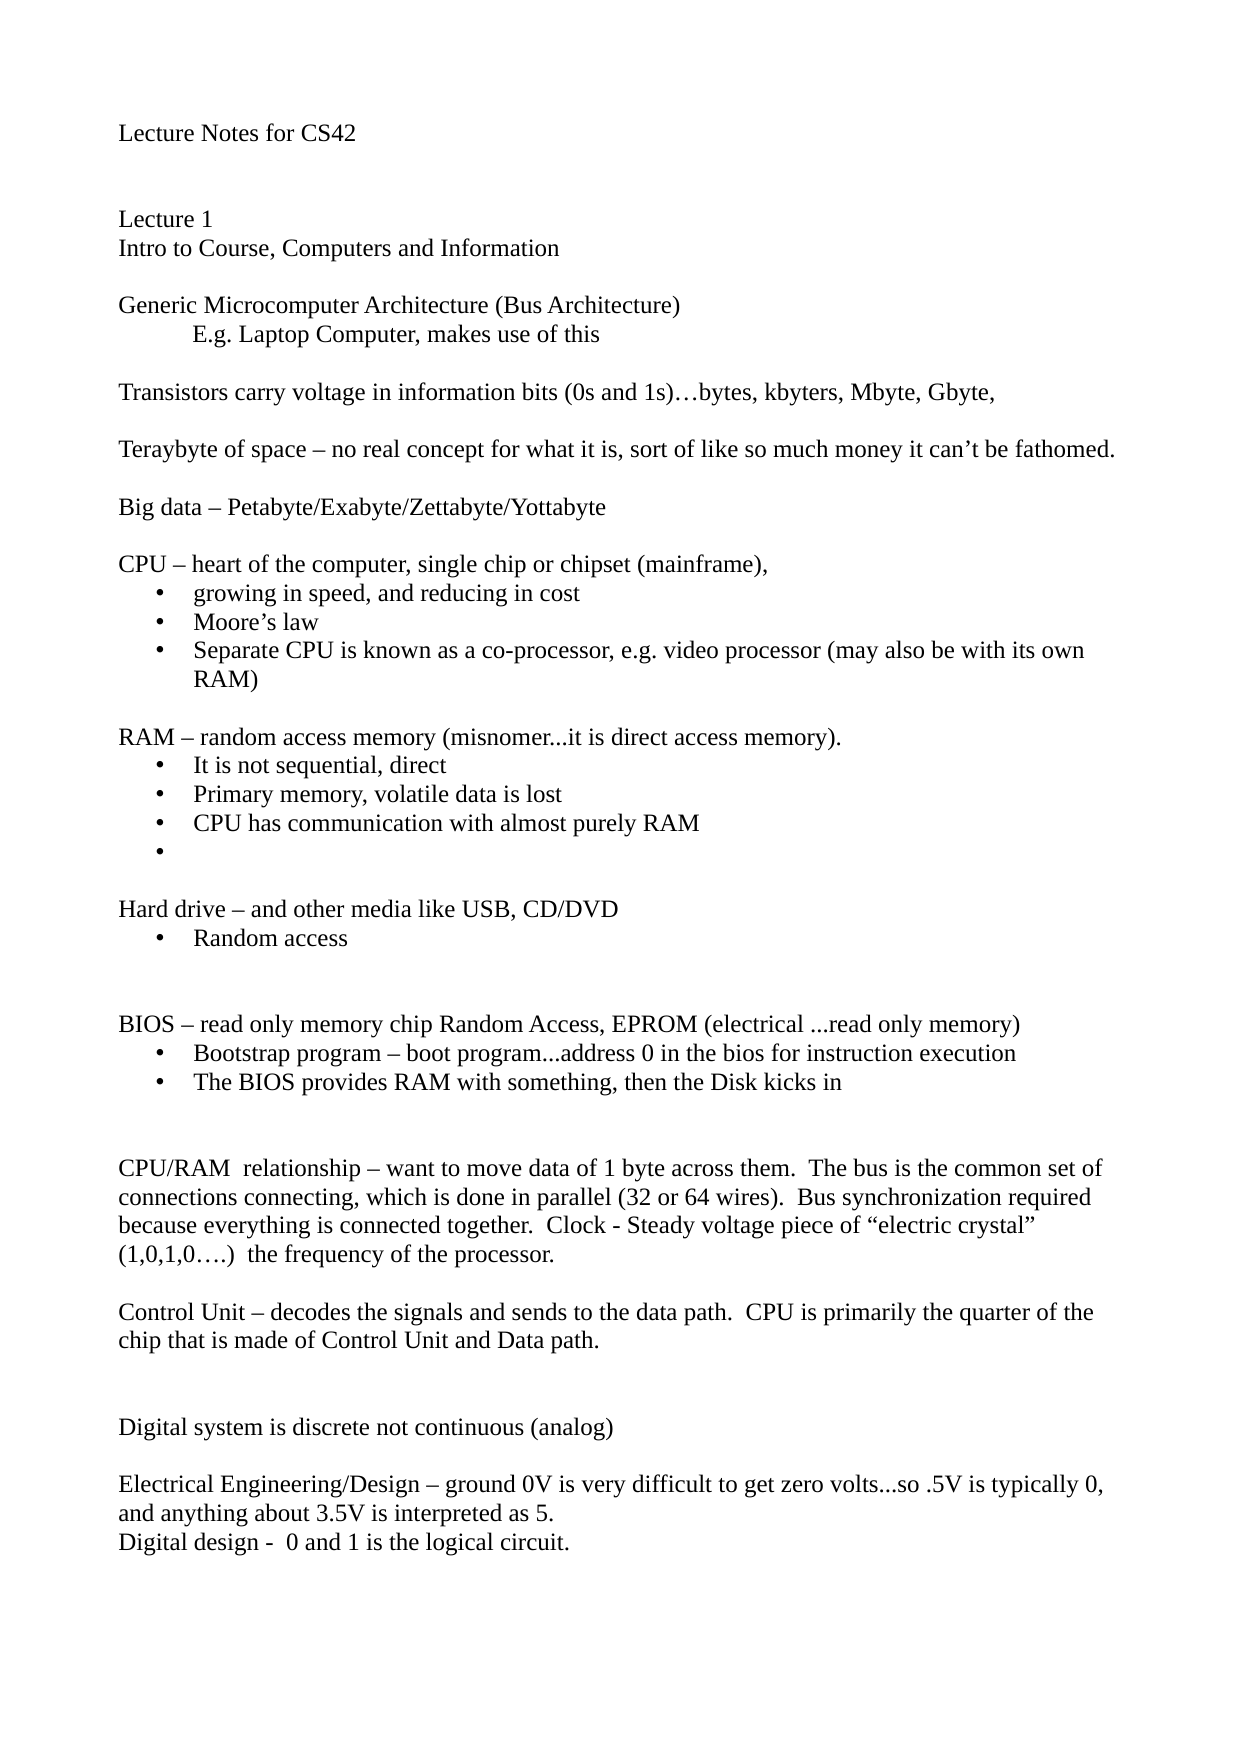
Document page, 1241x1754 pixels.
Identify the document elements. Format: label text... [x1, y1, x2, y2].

list Separate CPU is known as a co-processor, e.g. video processor (may also be with its own RAM) [156, 636, 1122, 693]
list CPU has communication with almost purely RAM [156, 808, 1122, 837]
text Big data – Petabyte/Exabyte/Zettabyte/Yottabyte [118, 492, 1122, 521]
text CPU/RAM relationship – want to move data of 1 byte across them. The bus is the common set of connections connecting, which is done in parallel (32 or 64 wires). Bus synchronization required because everything is connected together. Clock - Steady voltage piece of “electric crystal” (1,0,1,0….) the frequency of the processor. [118, 1153, 1122, 1268]
list Random access [156, 923, 1122, 952]
text CPU – heart of the computer, single chip or chipset (mainframe), [118, 549, 1122, 578]
text Intro to Course, Computers and Information [118, 233, 1122, 262]
text Hard drive – and other media like USB, CD/DVD [118, 894, 1122, 923]
list Bootstrap program – boot program...address 0 in the bios for instruction execution [156, 1038, 1122, 1067]
text RAM – random access memory (misnomer...it is direct access memory). [118, 722, 1122, 751]
text Digital design - 0 and 1 is the logical circuit. [118, 1527, 1122, 1556]
text Digital system is discrete not continuous (analog) [118, 1412, 1122, 1441]
list The BIOS provides RAM with something, then the Disk kicks in [156, 1067, 1122, 1096]
text Control Unit – decodes the signals and sends to the data path. CPU is primarily the quarter of the chip that is made of Control Unit and Data path. [118, 1297, 1122, 1354]
list growing in speed, and reducing in cost [156, 578, 1122, 607]
text Lecture Notes for CS42 [118, 118, 1122, 147]
text Lecture 1 [118, 204, 1122, 233]
text E.g. Laptop Computer, makes use of this [118, 319, 1122, 348]
text Generic Microcomputer Architecture (Bus Architecture) [118, 291, 1122, 319]
text BIOS – read only memory chip Random Access, EPROM (electrical ...read only memory) [118, 1009, 1122, 1038]
list Primary memory, volatile data is lost [156, 779, 1122, 808]
text Electrical Engineering/Design – ground 0V is very difficult to get zero volts...so .5V is typically 0, and anything about 3.5V is interpreted as 5. [118, 1469, 1122, 1527]
text Teraybyte of space – no real concept for what it is, sort of like so much money it can’t be fathomed. [118, 434, 1122, 463]
text Transistors carry voltage in information bits (0s and 1s)…bytes, kbyters, Mbyte, Gbyte, [118, 377, 1122, 406]
list It is not sequential, direct [156, 751, 1122, 779]
list Moore’s law [156, 607, 1122, 636]
